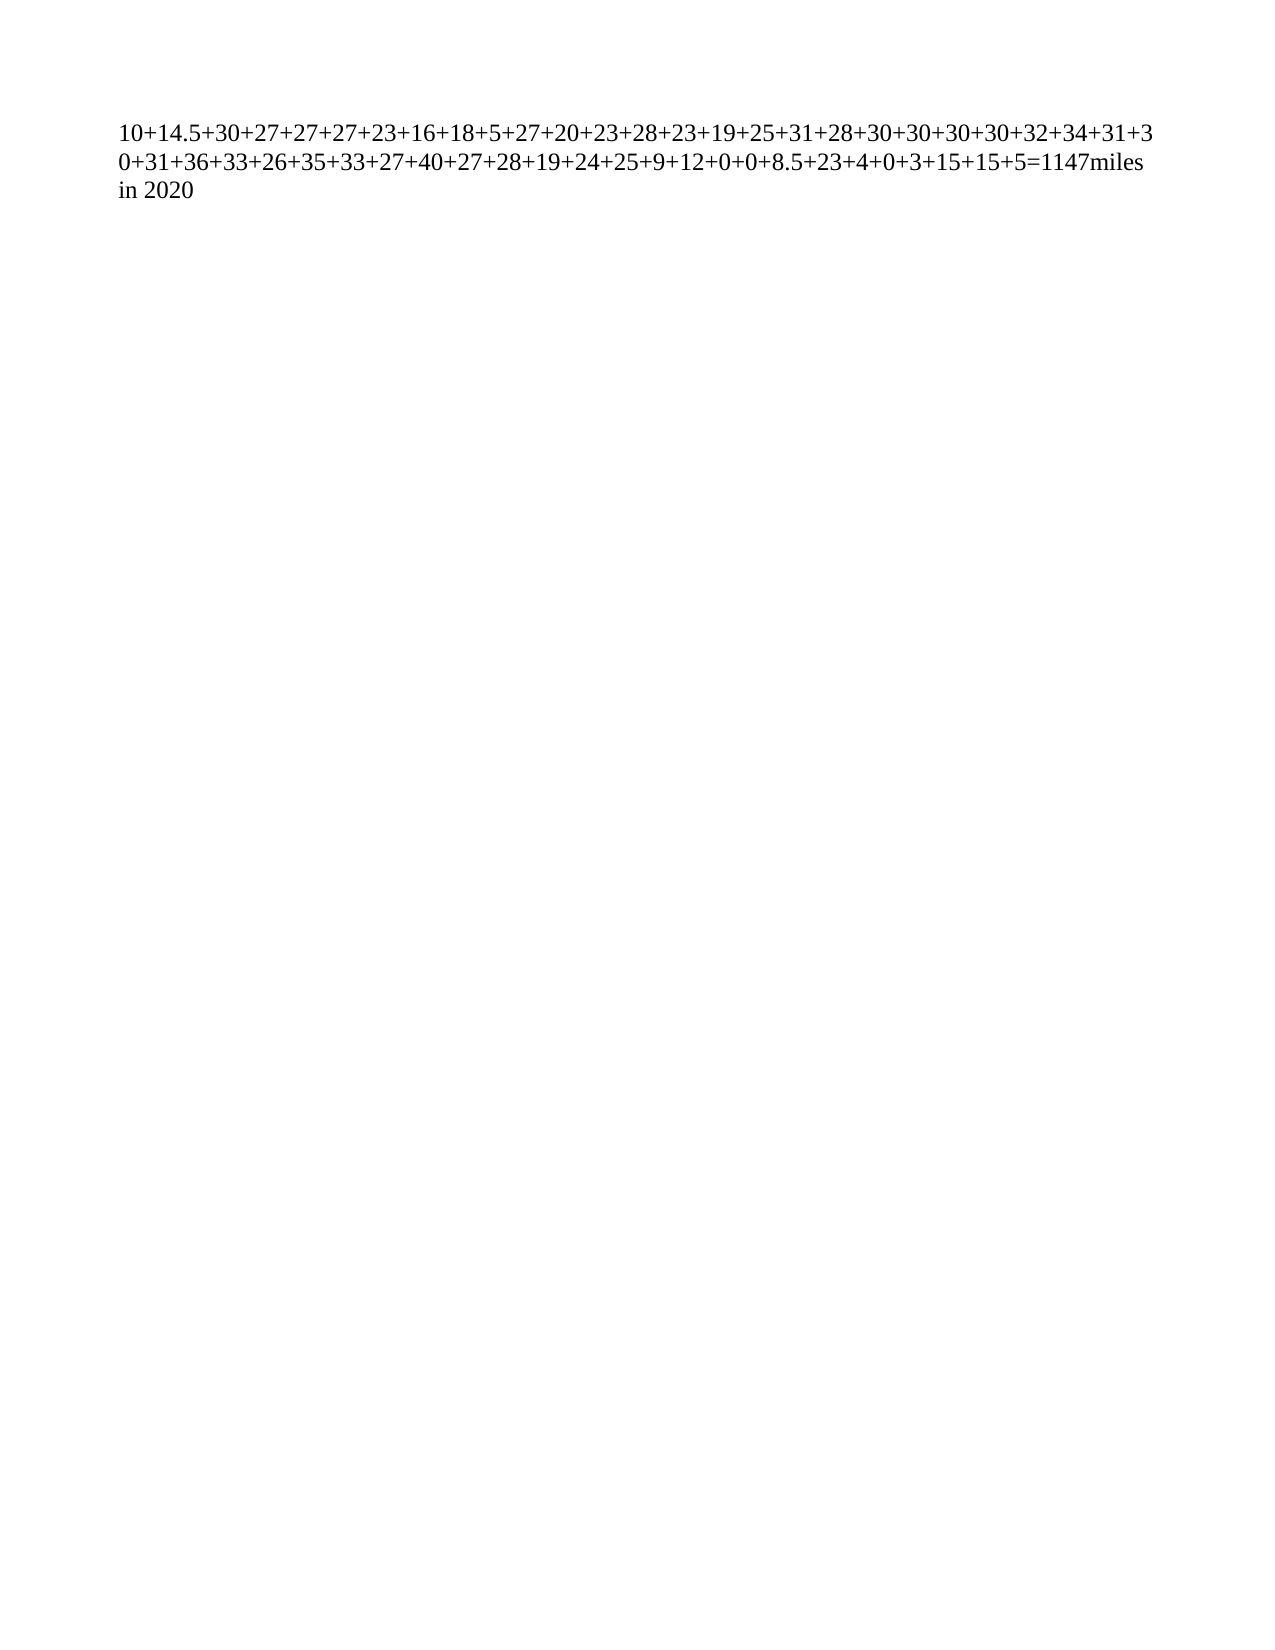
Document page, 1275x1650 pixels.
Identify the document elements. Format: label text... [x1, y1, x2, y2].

text 10+14.5+30+27+27+27+23+16+18+5+27+20+23+28+23+19+25+31+28+30+30+30+30+32+34+31+30+31+36+33+26+35+33+27+40+27+28+19+24+25+9+12+0+0+8.5+23+4+0+3+15+15+5=1147miles in 2020 [118, 118, 1157, 204]
